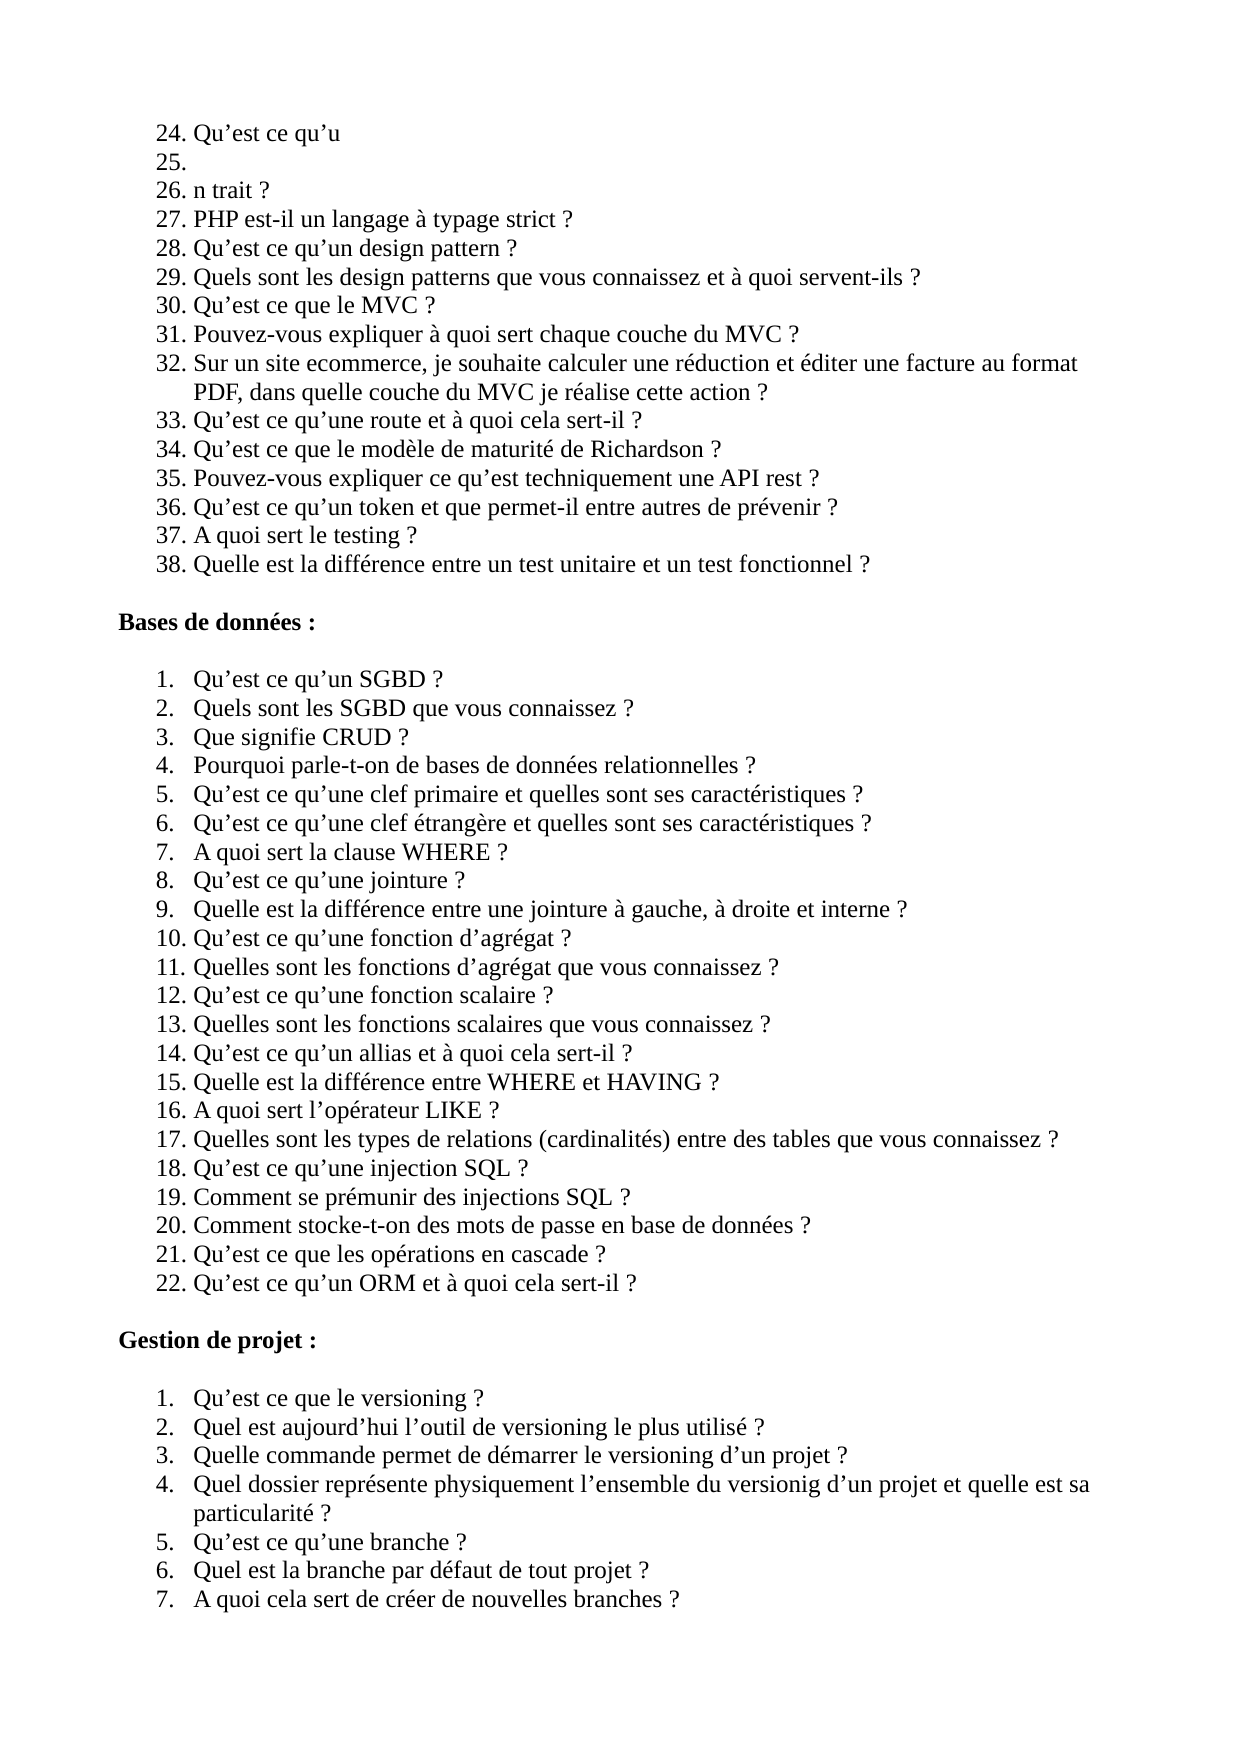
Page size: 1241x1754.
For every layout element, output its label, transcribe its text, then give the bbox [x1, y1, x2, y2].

list A quoi sert la clause WHERE ? [156, 837, 1122, 866]
text Gestion de projet : [118, 1326, 1122, 1354]
list Quelle est la différence entre une jointure à gauche, à droite et interne ? [156, 894, 1122, 923]
list Qu’est ce qu’un token et que permet-il entre autres de prévenir ? [156, 492, 1122, 521]
list A quoi sert l’opérateur LIKE ? [156, 1096, 1122, 1124]
list PHP est-il un langage à typage strict ? [156, 204, 1122, 233]
list Quelles sont les fonctions d’agrégat que vous connaissez ? [156, 952, 1122, 981]
list Pouvez-vous expliquer ce qu’est techniquement une API rest ? [156, 463, 1122, 492]
list Quel est aujourd’hui l’outil de versioning le plus utilisé ? [156, 1412, 1122, 1441]
list Qu’est ce que le versioning ? [156, 1383, 1122, 1412]
list Quelle est la différence entre WHERE et HAVING ? [156, 1067, 1122, 1096]
list Quelle commande permet de démarrer le versioning d’un projet ? [156, 1441, 1122, 1469]
list Qu’est ce que le MVC ? [156, 291, 1122, 319]
list Quel dossier représente physiquement l’ensemble du versionig d’un projet et quelle est sa particularité ? [156, 1469, 1122, 1527]
list Quelles sont les fonctions scalaires que vous connaissez ? [156, 1009, 1122, 1038]
list Sur un site ecommerce, je souhaite calculer une réduction et éditer une facture au format PDF, dans quelle couche du MVC je réalise cette action ? [156, 348, 1122, 406]
list Qu’est ce qu’un allias et à quoi cela sert-il ? [156, 1038, 1122, 1067]
list A quoi cela sert de créer de nouvelles branches ? [156, 1584, 1122, 1613]
list Qu’est ce qu’une route et à quoi cela sert-il ? [156, 406, 1122, 434]
list Qu’est ce qu’une clef primaire et quelles sont ses caractéristiques ? [156, 779, 1122, 808]
list Qu’est ce qu’une clef étrangère et quelles sont ses caractéristiques ? [156, 808, 1122, 837]
list Qu’est ce qu’un SGBD ? [156, 664, 1122, 693]
list Quel est la branche par défaut de tout projet ? [156, 1556, 1122, 1584]
list Qu’est ce qu’une jointure ? [156, 866, 1122, 894]
list Pourquoi parle-t-on de bases de données relationnelles ? [156, 751, 1122, 779]
list A quoi sert le testing ? [156, 521, 1122, 549]
list Qu’est ce que le modèle de maturité de Richardson ? [156, 434, 1122, 463]
list Quels sont les SGBD que vous connaissez ? [156, 693, 1122, 722]
list n trait ? [156, 176, 1122, 204]
list Qu’est ce que les opérations en cascade ? [156, 1239, 1122, 1268]
list Qu’est ce qu’une branche ? [156, 1527, 1122, 1556]
list Comment stocke-t-on des mots de passe en base de données ? [156, 1211, 1122, 1239]
list Qu’est ce qu’un ORM et à quoi cela sert-il ? [156, 1268, 1122, 1297]
list Quels sont les design patterns que vous connaissez et à quoi servent-ils ? [156, 262, 1122, 291]
list Qu’est ce qu’une injection SQL ? [156, 1153, 1122, 1182]
list Qu’est ce qu’une fonction scalaire ? [156, 981, 1122, 1009]
list Qu’est ce qu’u [156, 118, 1122, 147]
list Que signifie CRUD ? [156, 722, 1122, 751]
list Quelle est la différence entre un test unitaire et un test fonctionnel ? [156, 549, 1122, 578]
list Qu’est ce qu’une fonction d’agrégat ? [156, 923, 1122, 952]
text Bases de données : [118, 607, 1122, 636]
list Quelles sont les types de relations (cardinalités) entre des tables que vous connaissez ? [156, 1124, 1122, 1153]
list Qu’est ce qu’un design pattern ? [156, 233, 1122, 262]
list Pouvez-vous expliquer à quoi sert chaque couche du MVC ? [156, 319, 1122, 348]
list Comment se prémunir des injections SQL ? [156, 1182, 1122, 1211]
